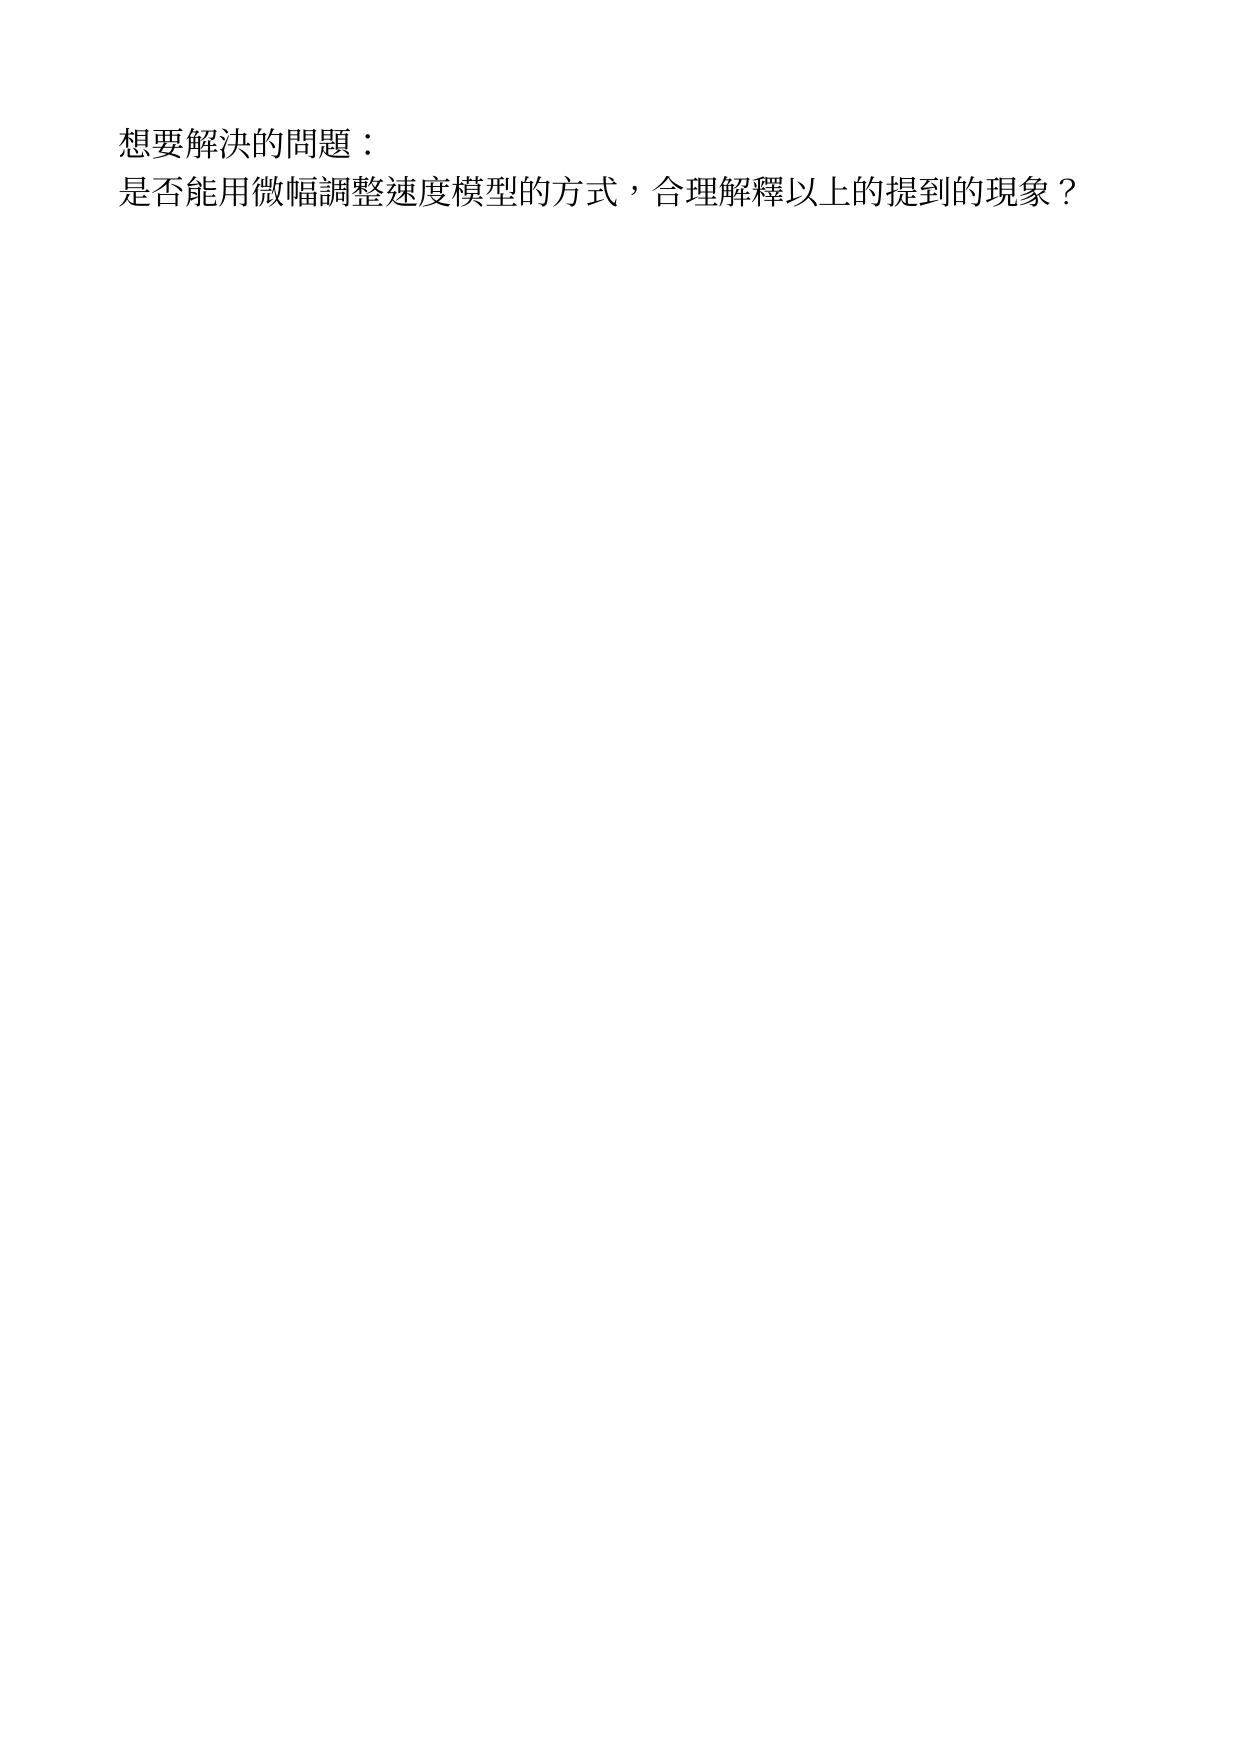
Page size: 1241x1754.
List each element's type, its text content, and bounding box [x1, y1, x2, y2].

text 是否能用微幅調整速度模型的方式，合理解釋以上的提到的現象？ [118, 166, 1122, 214]
text 想要解決的問題： [118, 118, 1122, 166]
